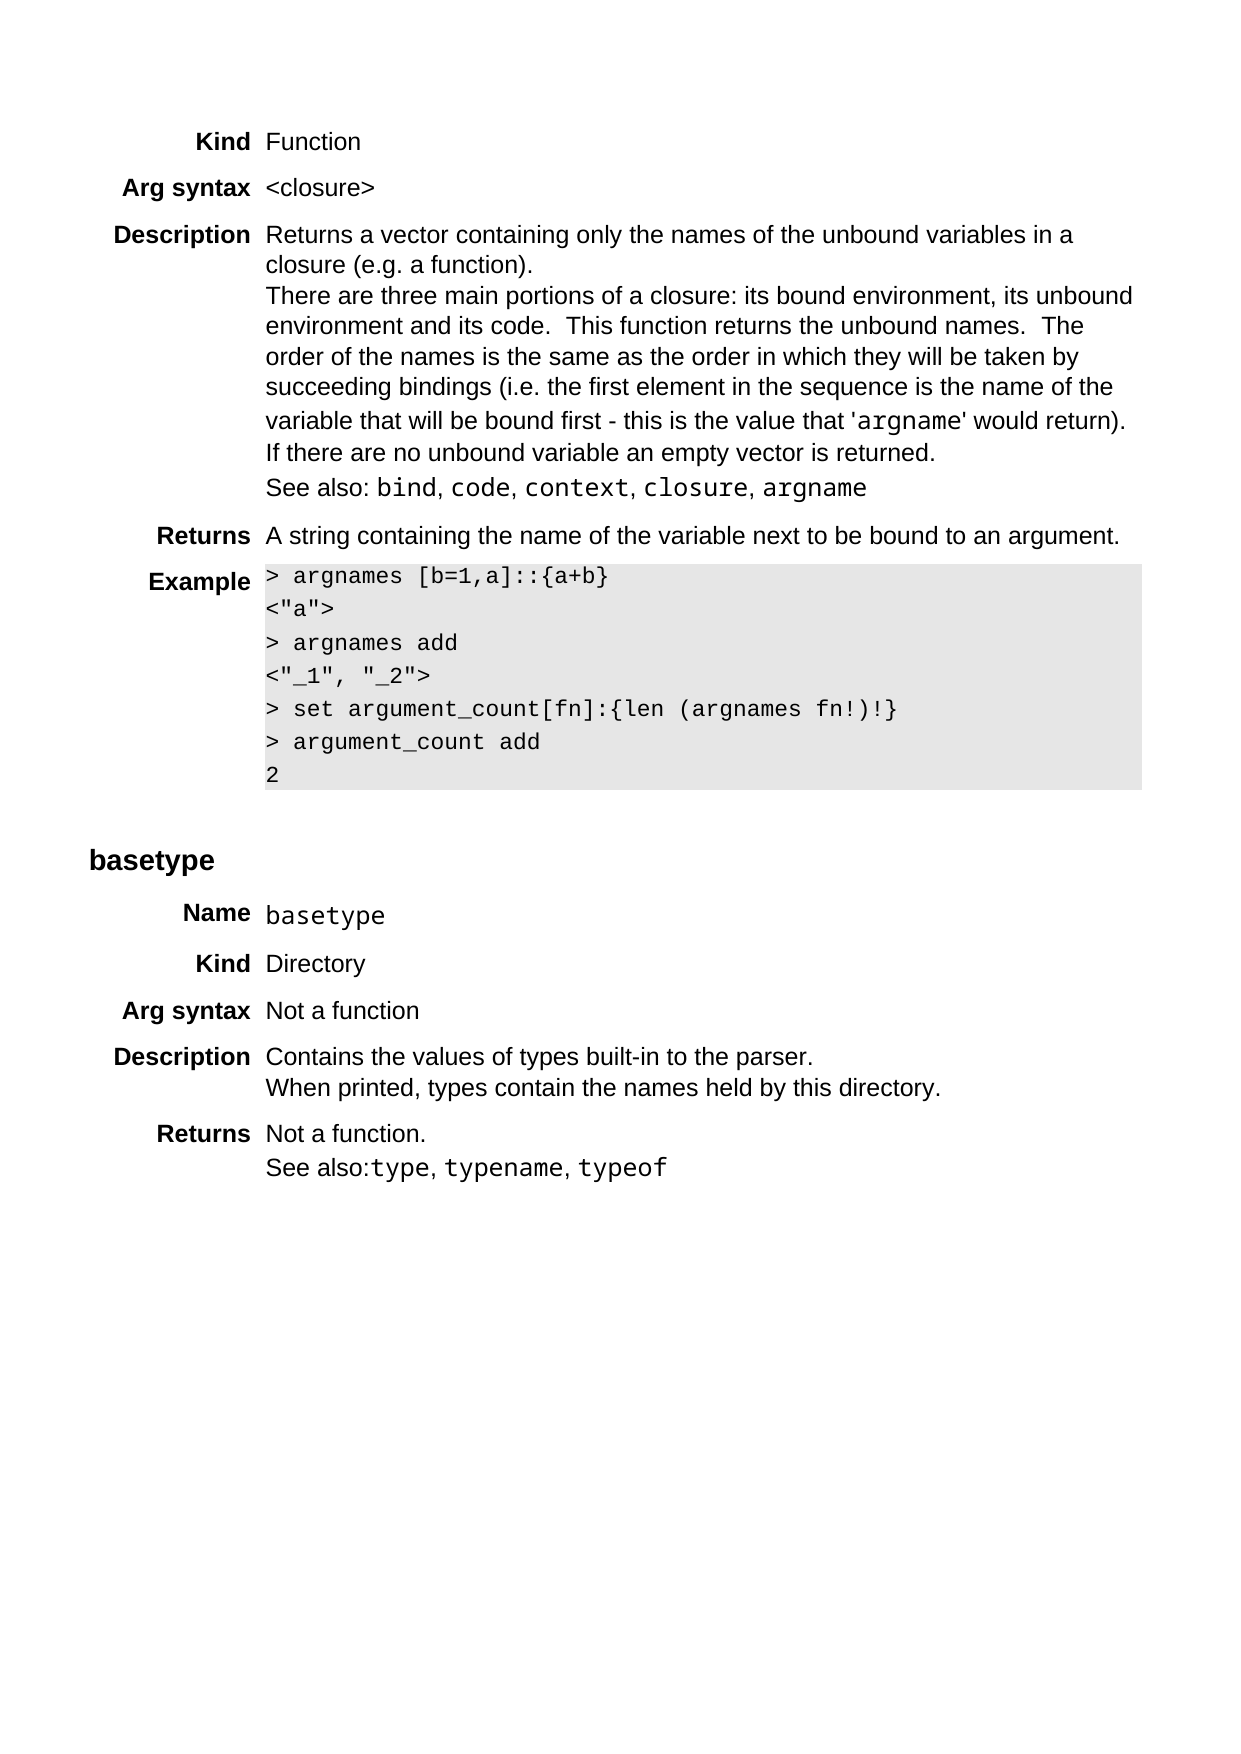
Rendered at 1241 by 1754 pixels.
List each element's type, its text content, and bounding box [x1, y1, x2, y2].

table_cell Returns a vector containing only the names of the unbound variables in a closure (e.g. a function). There are three main portions of a closure: its bound environment, its unbound environment and its code. This function returns the unbound names. The order of the names is the same as the order in which they will be taken by succeeding bindings (i.e. the first element in the sequence is the name of the variable that will be bound first - this is the value that 'argname' would return). If there are no unbound variable an empty vector is returned. See also: bind, code, context, closure, argname [263, 211, 1145, 512]
table_cell Description [89, 211, 262, 512]
table_cell Not a function [263, 987, 1145, 1033]
table_cell Returns [89, 512, 262, 558]
table_cell Not a function. See also:type, typename, typeof [263, 1110, 1145, 1193]
table_cell Function [263, 118, 1145, 164]
table_cell Directory [263, 941, 1145, 987]
table_cell A string containing the name of the variable next to be bound to an argument. [263, 512, 1145, 558]
table_cell Kind [89, 941, 262, 987]
table_cell Contains the values of types built-in to the parser. When printed, types contain the names held by this directory. [263, 1034, 1145, 1110]
table_header Name [89, 889, 262, 941]
table_cell Arg syntax [89, 987, 262, 1033]
table_cell Description [89, 1034, 262, 1110]
table_cell Arg syntax [89, 165, 262, 211]
table_cell Returns [89, 1110, 262, 1193]
table_cell Kind [89, 118, 262, 164]
table_cell Example [89, 559, 262, 796]
table_cell > argnames [b=1,a]::{a+b} <"a"> > argnames add <"_1", "_2"> > set argument_count[fn]:{len (argnames fn!)!} > argument_count add 2 [263, 559, 1145, 796]
subtitle basetype [88, 843, 1145, 876]
table_cell <closure> [263, 165, 1145, 211]
table_header basetype [263, 889, 1145, 941]
